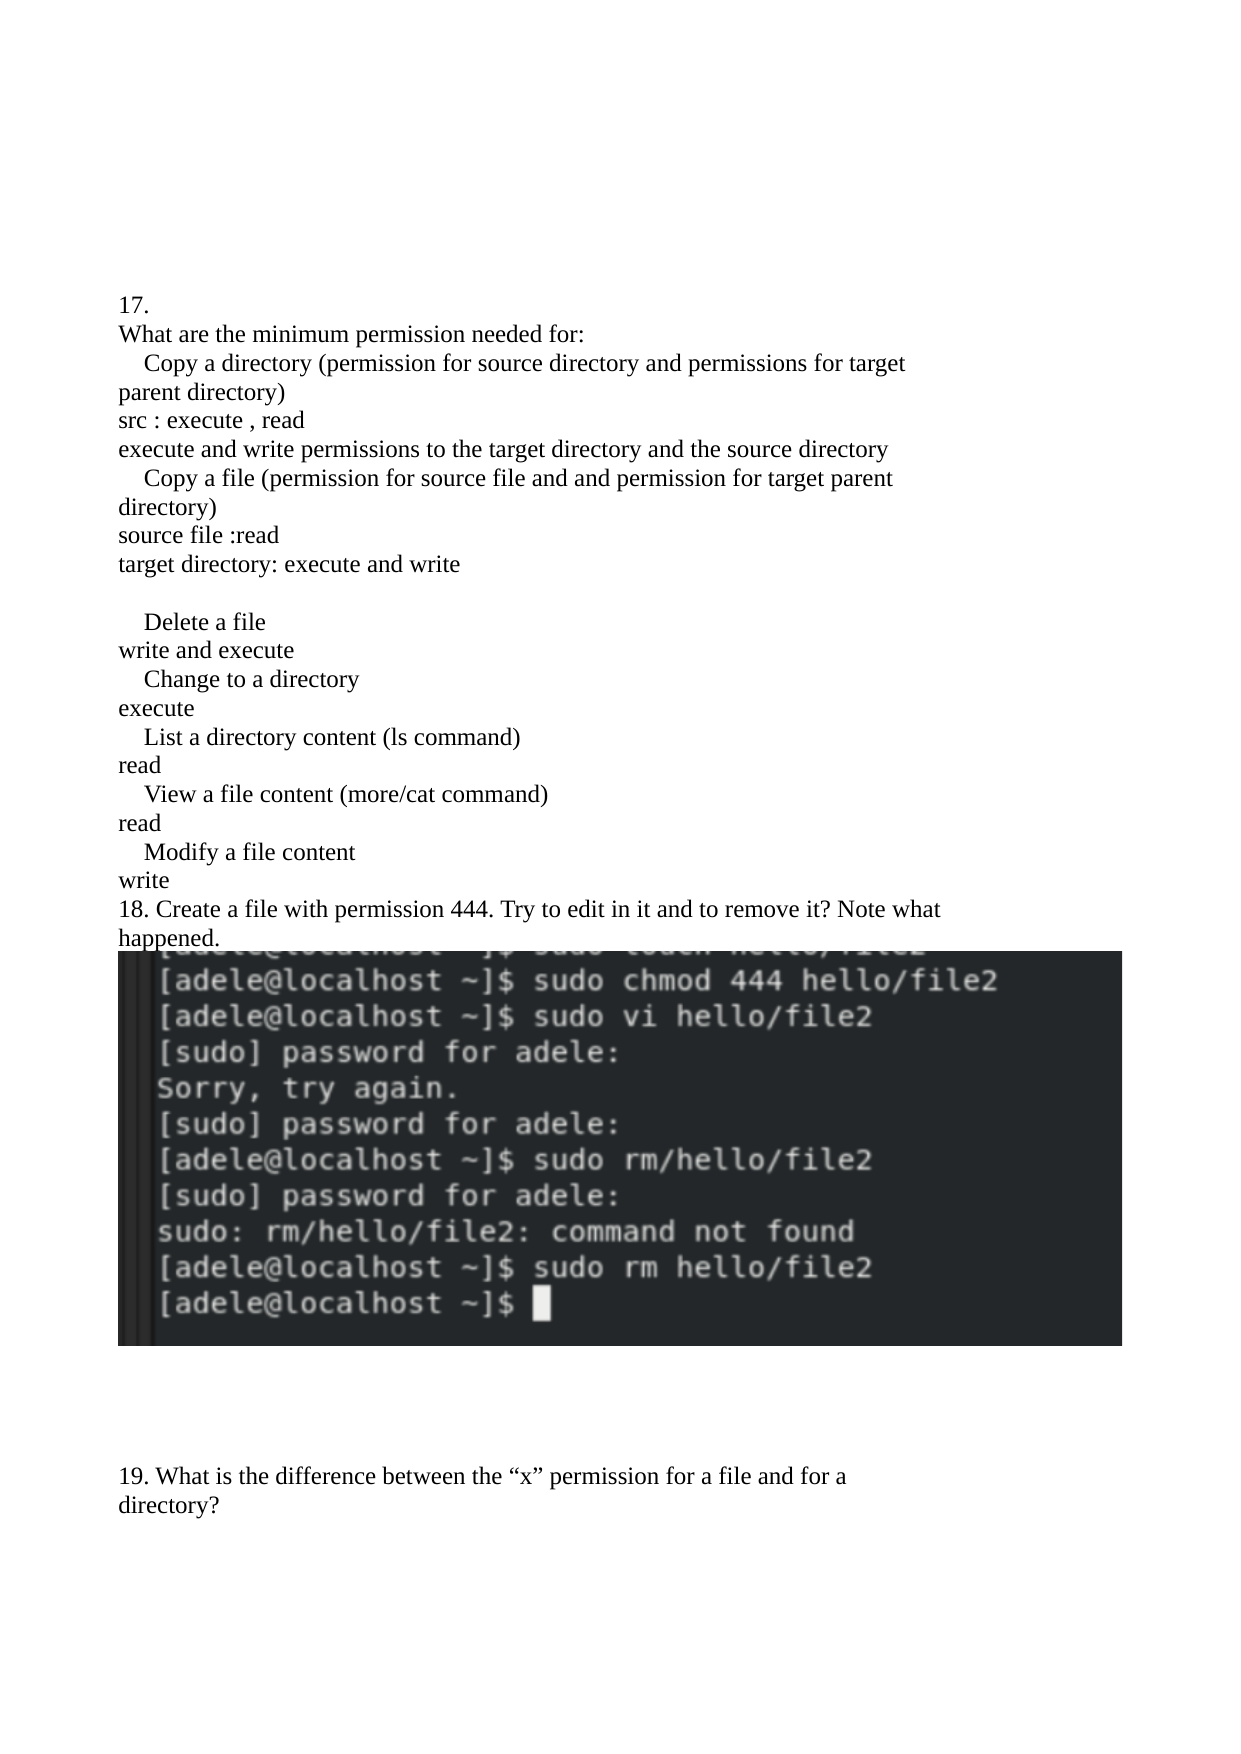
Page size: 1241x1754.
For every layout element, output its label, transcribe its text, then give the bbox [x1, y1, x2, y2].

text What are the minimum permission needed for: [118, 319, 1122, 348]
text  Delete a file [118, 607, 1122, 636]
text write [118, 866, 1122, 894]
text target directory: execute and write [118, 549, 1122, 578]
text 19. What is the difference between the “x” permission for a file and for a [118, 1461, 1122, 1490]
text  View a file content (more/cat command) [118, 779, 1122, 808]
text execute [118, 693, 1122, 722]
text  Change to a directory [118, 664, 1122, 693]
text parent directory) [118, 377, 1122, 406]
text directory? [118, 1490, 1122, 1518]
text execute and write permissions to the target directory and the source directory [118, 434, 1122, 463]
text  List a directory content (ls command) [118, 722, 1122, 751]
text read [118, 751, 1122, 779]
text src : execute , read [118, 406, 1122, 434]
text  Copy a file (permission for source file and and permission for target parent [118, 463, 1122, 492]
text write and execute [118, 636, 1122, 664]
text  Modify a file content [118, 837, 1122, 866]
text happened. [118, 923, 1122, 951]
text 17. [118, 291, 1122, 319]
picture [118, 951, 1123, 1346]
text directory) [118, 492, 1122, 521]
text  Copy a directory (permission for source directory and permissions for target [118, 348, 1122, 377]
text 18. Create a file with permission 444. Try to edit in it and to remove it? Note what [118, 894, 1122, 923]
text read [118, 808, 1122, 837]
text source file :read [118, 521, 1122, 549]
